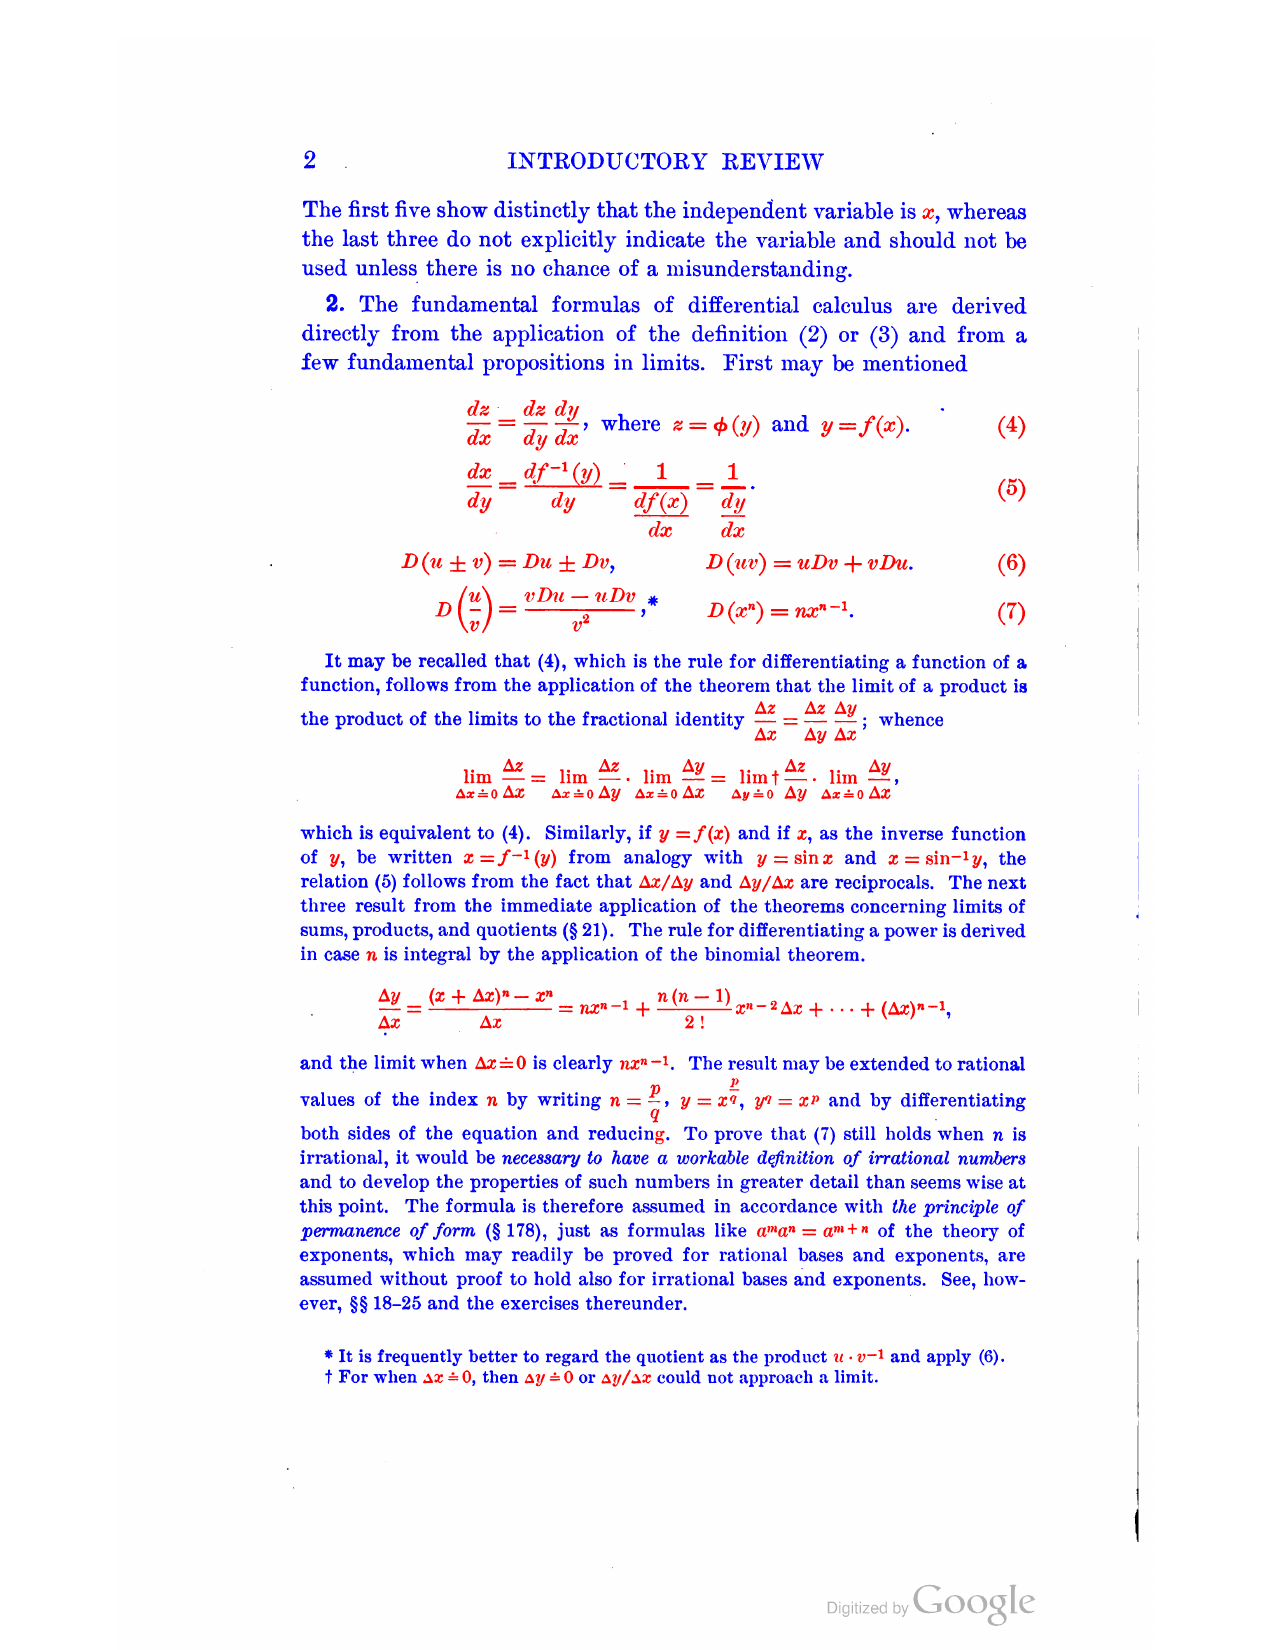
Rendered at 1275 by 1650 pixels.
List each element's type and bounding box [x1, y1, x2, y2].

picture [118, 37, 1157, 1650]
